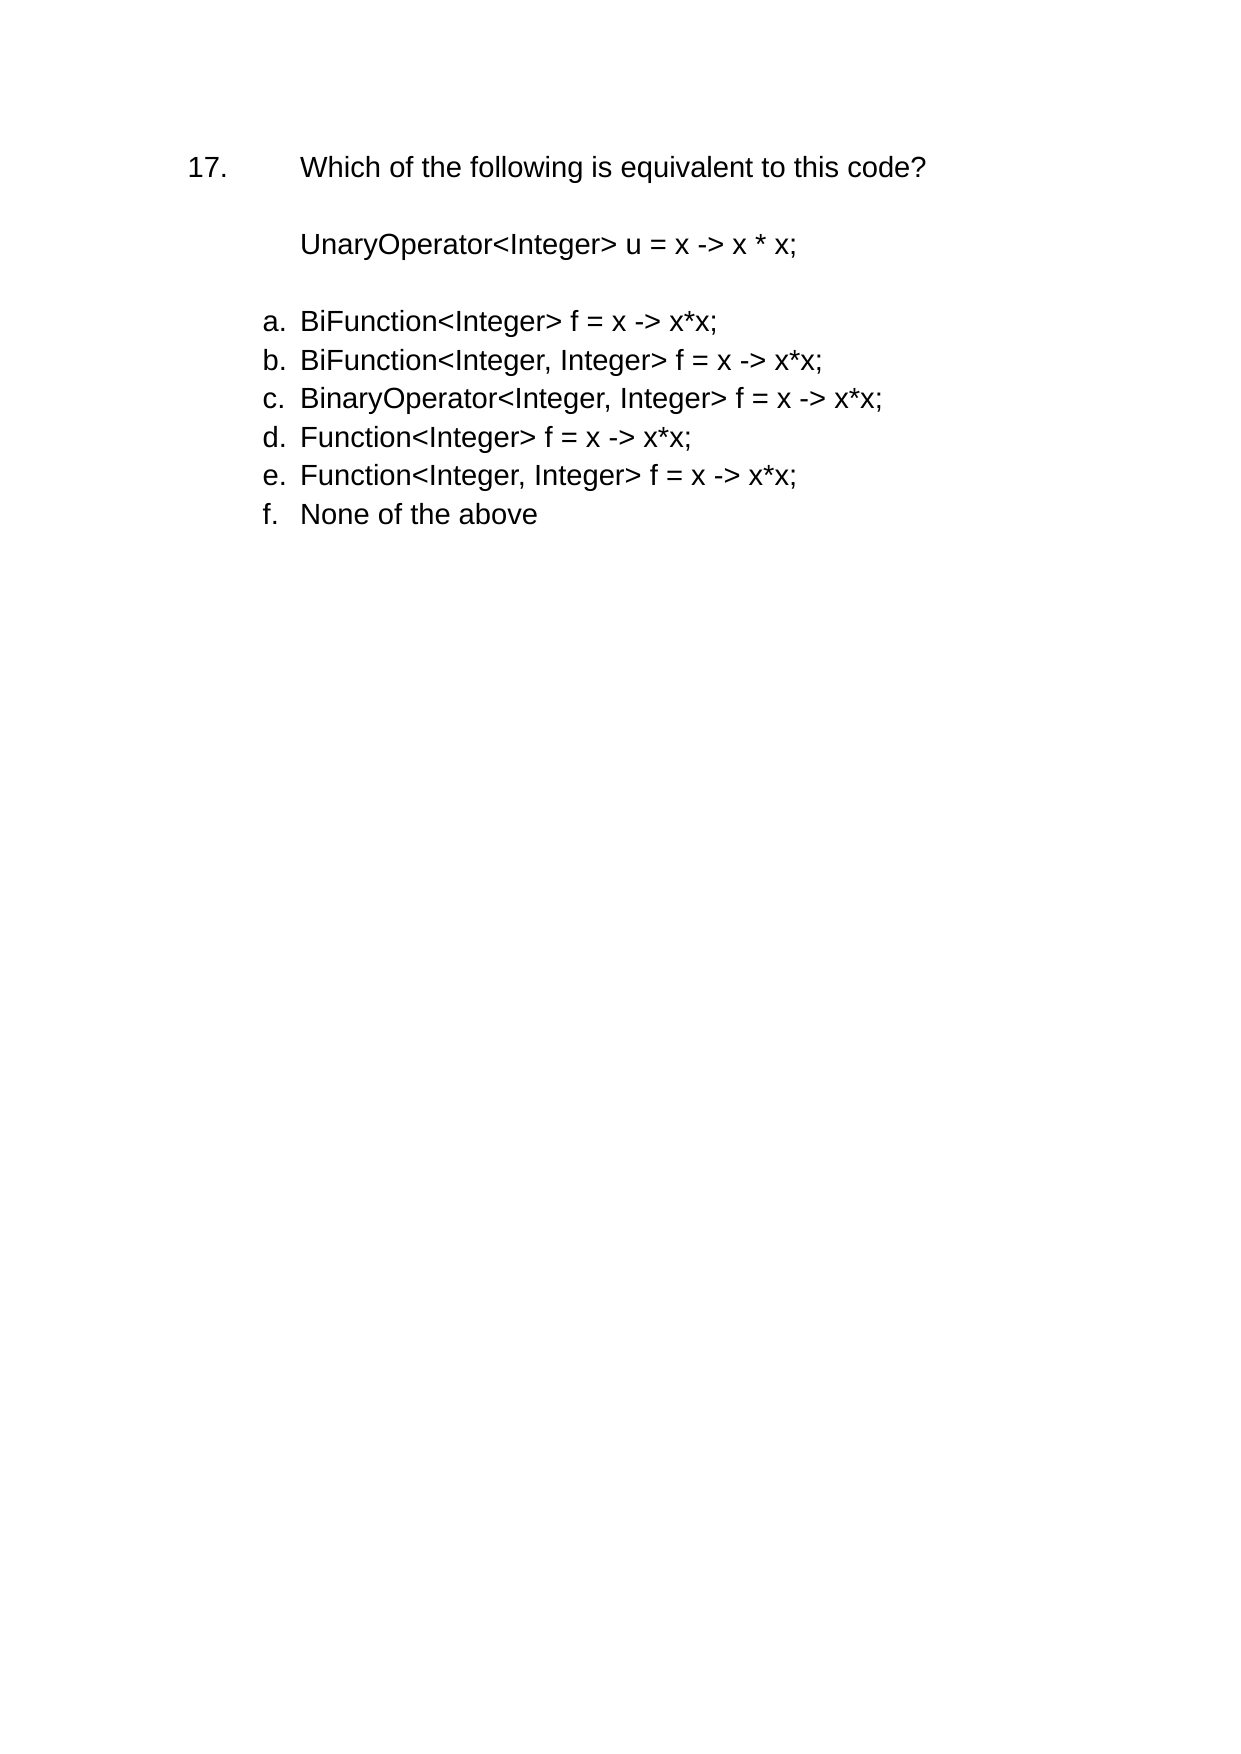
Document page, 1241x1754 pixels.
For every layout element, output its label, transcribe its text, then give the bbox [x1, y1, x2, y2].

list Which of the following is equivalent to this code? [187, 150, 1090, 183]
list None of the above [262, 497, 1090, 530]
list BiFunction<Integer> f = x -> x*x; [262, 304, 1090, 338]
list BinaryOperator<Integer, Integer> f = x -> x*x; [262, 381, 1090, 415]
list Function<Integer, Integer> f = x -> x*x; [262, 458, 1090, 492]
list Function<Integer> f = x -> x*x; [262, 420, 1090, 453]
text UnaryOperator<Integer> u = x -> x * x; [225, 227, 1090, 261]
list BiFunction<Integer, Integer> f = x -> x*x; [262, 343, 1090, 376]
